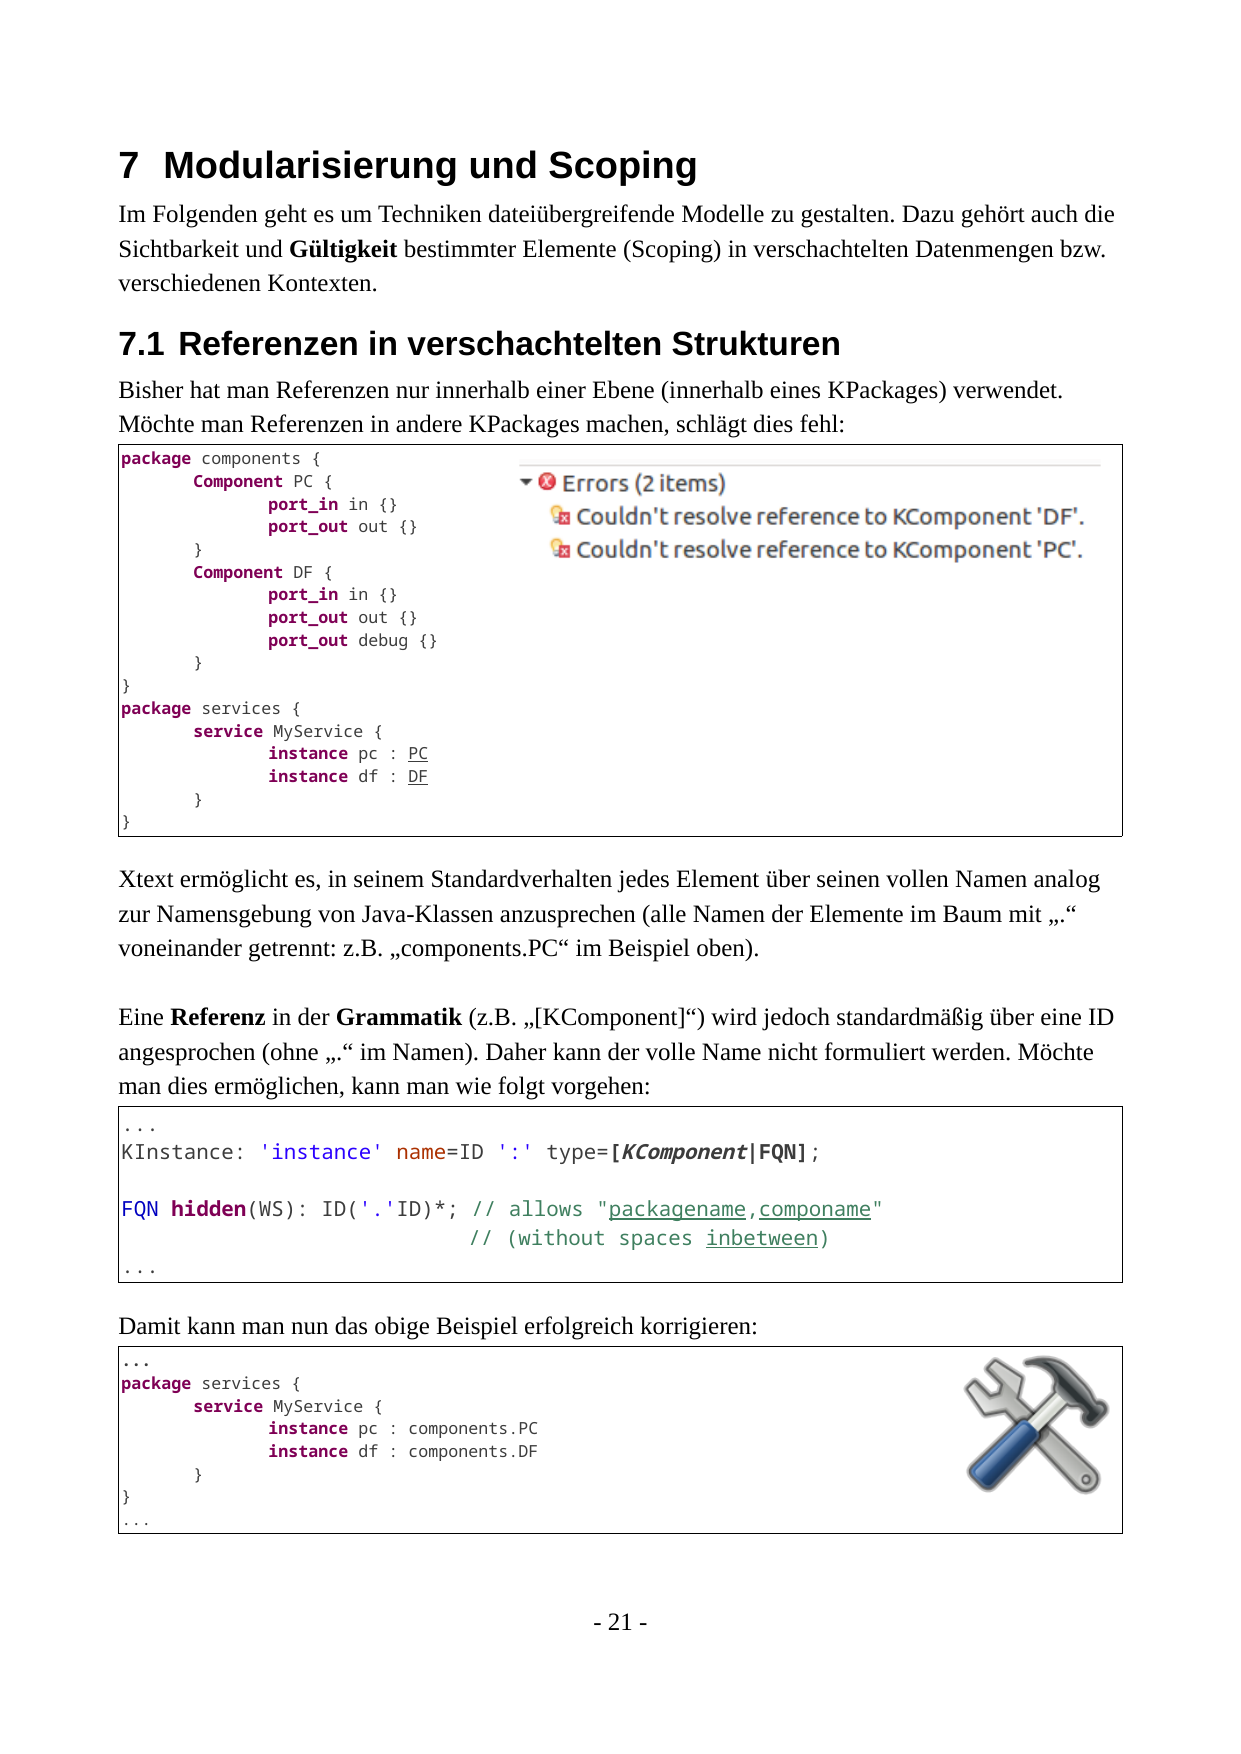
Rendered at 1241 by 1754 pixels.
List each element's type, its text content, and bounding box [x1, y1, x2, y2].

text FQN hidden(WS): ID('.'ID)*; // allows "packagename,componame" [119, 1191, 1122, 1219]
text Im Folgenden geht es um Techniken dateiübergreifende Modelle zu gestalten. Dazu gehört auch die Sichtbarkeit und Gültigkeit bestimmter Elemente (Scoping) in verschachtelten Datenmengen bzw. verschiedenen Kontexten. [118, 199, 1122, 297]
text } [119, 1482, 1122, 1505]
text [1101, 489, 1122, 512]
text instance df : DF [119, 762, 1122, 784]
text package components { [119, 445, 1122, 466]
text [1101, 466, 1122, 489]
text package services { [119, 1368, 962, 1391]
text } [119, 1459, 962, 1482]
text ... [119, 1107, 1122, 1134]
text instance df : components.DF [119, 1437, 962, 1459]
text } [119, 807, 1122, 836]
text } [119, 784, 1122, 807]
picture [962, 1350, 1111, 1498]
text Component DF { [119, 557, 1122, 580]
text instance pc : components.PC [119, 1414, 962, 1437]
picture [519, 459, 1101, 574]
text KInstance: 'instance' name=ID ':' type=[KComponent|FQN]; [119, 1134, 1122, 1166]
text Bisher hat man Referenzen nur innerhalb einer Ebene (innerhalb eines KPackages) verwendet. Möchte man Referenzen in andere KPackages machen, schlägt dies fehl: [118, 375, 1122, 438]
text ... [119, 1248, 1122, 1282]
text port_out out {} [119, 512, 519, 534]
text instance pc : PC [119, 739, 1122, 762]
text port_in in {} [119, 489, 519, 512]
subtitle Modularisierung und Scoping [118, 143, 1122, 187]
text port_out debug {} [119, 625, 1122, 648]
subtitle Referenzen in verschachtelten Strukturen [118, 323, 1122, 362]
text } [119, 534, 519, 557]
text service MyService { [119, 716, 1122, 739]
text Damit kann man nun das obige Beispiel erfolgreich korrigieren: [118, 1311, 1122, 1340]
text Component PC { [119, 466, 519, 489]
text ... [119, 1347, 1122, 1368]
text ... [119, 1505, 1122, 1533]
text } [119, 648, 1122, 671]
text [1101, 512, 1122, 534]
text Xtext ermöglicht es, in seinem Standardverhalten jedes Element über seinen vollen Namen analog zur Namensgebung von Java-Klassen anzusprechen (alle Namen der Elemente im Baum mit „.“ voneinander getrennt: z.B. „components.PC“ im Beispiel oben). [118, 864, 1122, 962]
text service MyService { [119, 1391, 962, 1414]
text [1111, 1459, 1122, 1482]
text [1101, 534, 1122, 557]
text Eine Referenz in der Grammatik (z.B. „[KComponent]“) wird jedoch standardmäßig über eine ID angesprochen (ohne „.“ im Namen). Daher kann der volle Name nicht formuliert werden. Möchte man dies ermöglichen, kann man wie folgt vorgehen: [118, 1002, 1122, 1100]
text package services { [119, 693, 1122, 716]
text port_out out {} [119, 603, 1122, 625]
text // (without spaces inbetween) [119, 1219, 1122, 1248]
text port_in in {} [119, 580, 1122, 603]
text } [119, 671, 1122, 693]
